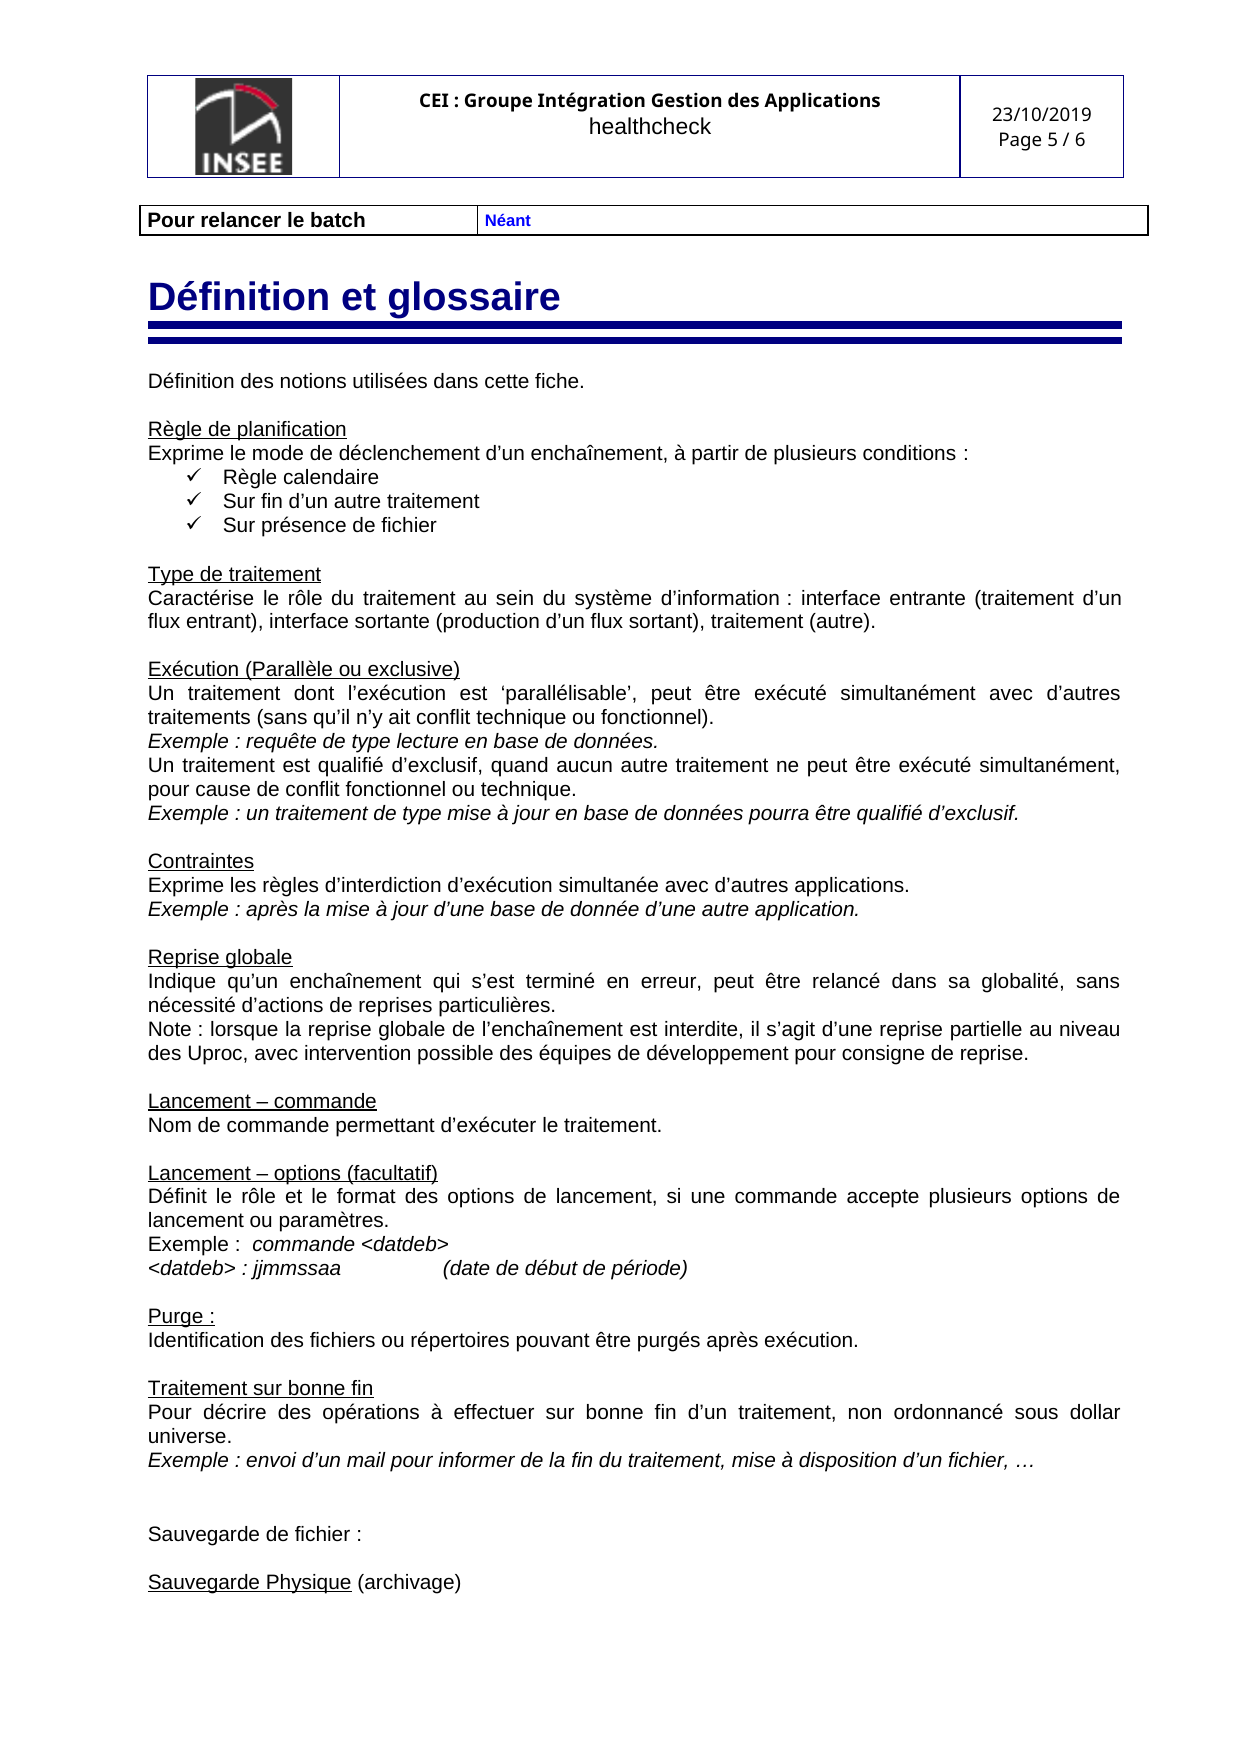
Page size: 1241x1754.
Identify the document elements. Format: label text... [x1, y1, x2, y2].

subtitle Définition et glossaire [148, 273, 1122, 321]
text Lancement – commande [148, 1088, 1122, 1112]
text Exemple : envoi d’un mail pour informer de la fin du traitement, mise à disposition d’un fichier, … [148, 1448, 1122, 1472]
text Reprise globale [148, 945, 1122, 969]
text Exprime les règles d’interdiction d’exécution simultanée avec d’autres applications. [148, 873, 1122, 897]
text Purge : [148, 1304, 1122, 1328]
text Définition des notions utilisées dans cette fiche. [148, 369, 1122, 393]
text Nom de commande permettant d’exécuter le traitement. [148, 1112, 1122, 1136]
list Sur fin d’un autre traitement [185, 489, 1122, 513]
text Exécution (Parallèle ou exclusive) [148, 657, 1122, 681]
text Contraintes [148, 849, 1122, 873]
text Sauvegarde de fichier : [148, 1522, 1122, 1546]
subtitle [148, 329, 1122, 337]
text Exemple : commande <datdeb> [148, 1232, 1122, 1256]
text Traitement sur bonne fin [148, 1376, 1122, 1400]
text Caractérise le rôle du traitement au sein du système d’information : interface entrante (traitement d’un flux entrant), interface sortante (production d’un flux sortant), traitement (autre). [148, 585, 1122, 633]
table_cell Pour relancer le batch [141, 206, 477, 234]
text Exemple : requête de type lecture en base de données. [148, 729, 1122, 753]
text Règle de planification [148, 417, 1122, 441]
text Exprime le mode de déclenchement d’un enchaînement, à partir de plusieurs conditions : [148, 441, 1122, 465]
list Règle calendaire [185, 465, 1122, 489]
text Note : lorsque la reprise globale de l’enchaînement est interdite, il s’agit d’une reprise partielle au niveau des Uproc, avec intervention possible des équipes de développement pour consigne de reprise. [148, 1017, 1122, 1064]
text Indique qu’un enchaînement qui s’est terminé en erreur, peut être relancé dans sa globalité, sans nécessité d’actions de reprises particulières. [148, 969, 1122, 1017]
text Exemple : un traitement de type mise à jour en base de données pourra être qualifié d’exclusif. [148, 801, 1122, 825]
text Définit le rôle et le format des options de lancement, si une commande accepte plusieurs options de lancement ou paramètres. [148, 1184, 1122, 1232]
text Type de traitement [148, 561, 1122, 585]
text Un traitement est qualifié d’exclusif, quand aucun autre traitement ne peut être exécuté simultanément, pour cause de conflit fonctionnel ou technique. [148, 753, 1122, 801]
picture [195, 78, 293, 175]
text Pour décrire des opérations à effectuer sur bonne fin d’un traitement, non ordonnancé sous dollar universe. [148, 1400, 1122, 1448]
table_cell Néant [478, 206, 1147, 234]
list Sur présence de fichier [185, 513, 1122, 537]
text Sauvegarde Physique (archivage) [148, 1570, 1122, 1594]
text Lancement – options (facultatif) [148, 1160, 1122, 1184]
text <datdeb> : jjmmssaa (date de début de période) [148, 1256, 1122, 1280]
text Exemple : après la mise à jour d’une base de donnée d’une autre application. [148, 897, 1122, 921]
text Identification des fichiers ou répertoires pouvant être purgés après exécution. [148, 1328, 1122, 1352]
text Un traitement dont l’exécution est ‘parallélisable’, peut être exécuté simultanément avec d’autres traitements (sans qu’il n’y ait conflit technique ou fonctionnel). [148, 681, 1122, 729]
